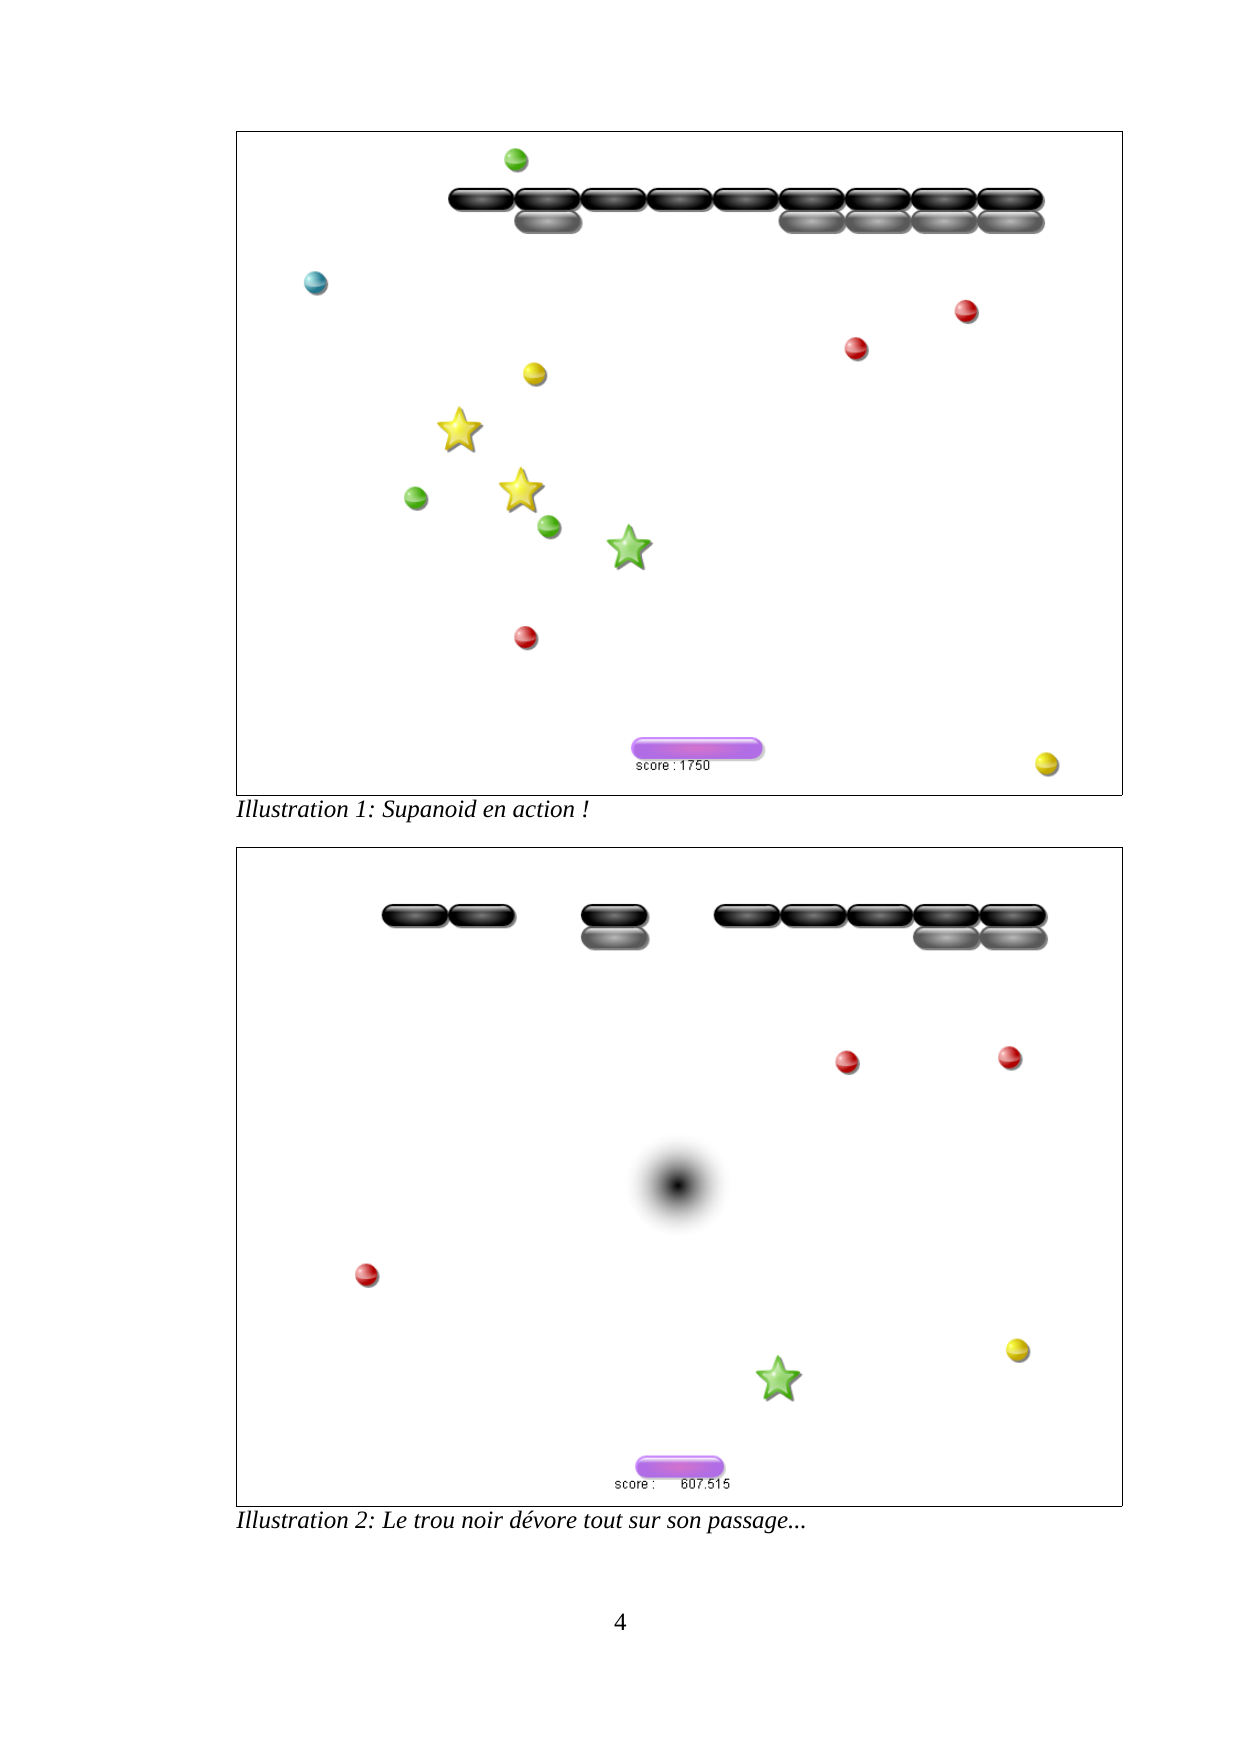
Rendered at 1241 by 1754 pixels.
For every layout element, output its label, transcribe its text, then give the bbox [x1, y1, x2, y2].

text [237, 848, 1122, 1506]
text Illustration 1: Supanoid en action ! [236, 796, 1122, 823]
picture [239, 133, 1119, 792]
text [237, 132, 1122, 795]
text Illustration 2: Le trou noir dévore tout sur son passage... [236, 1507, 1122, 1533]
picture [239, 850, 1120, 1503]
